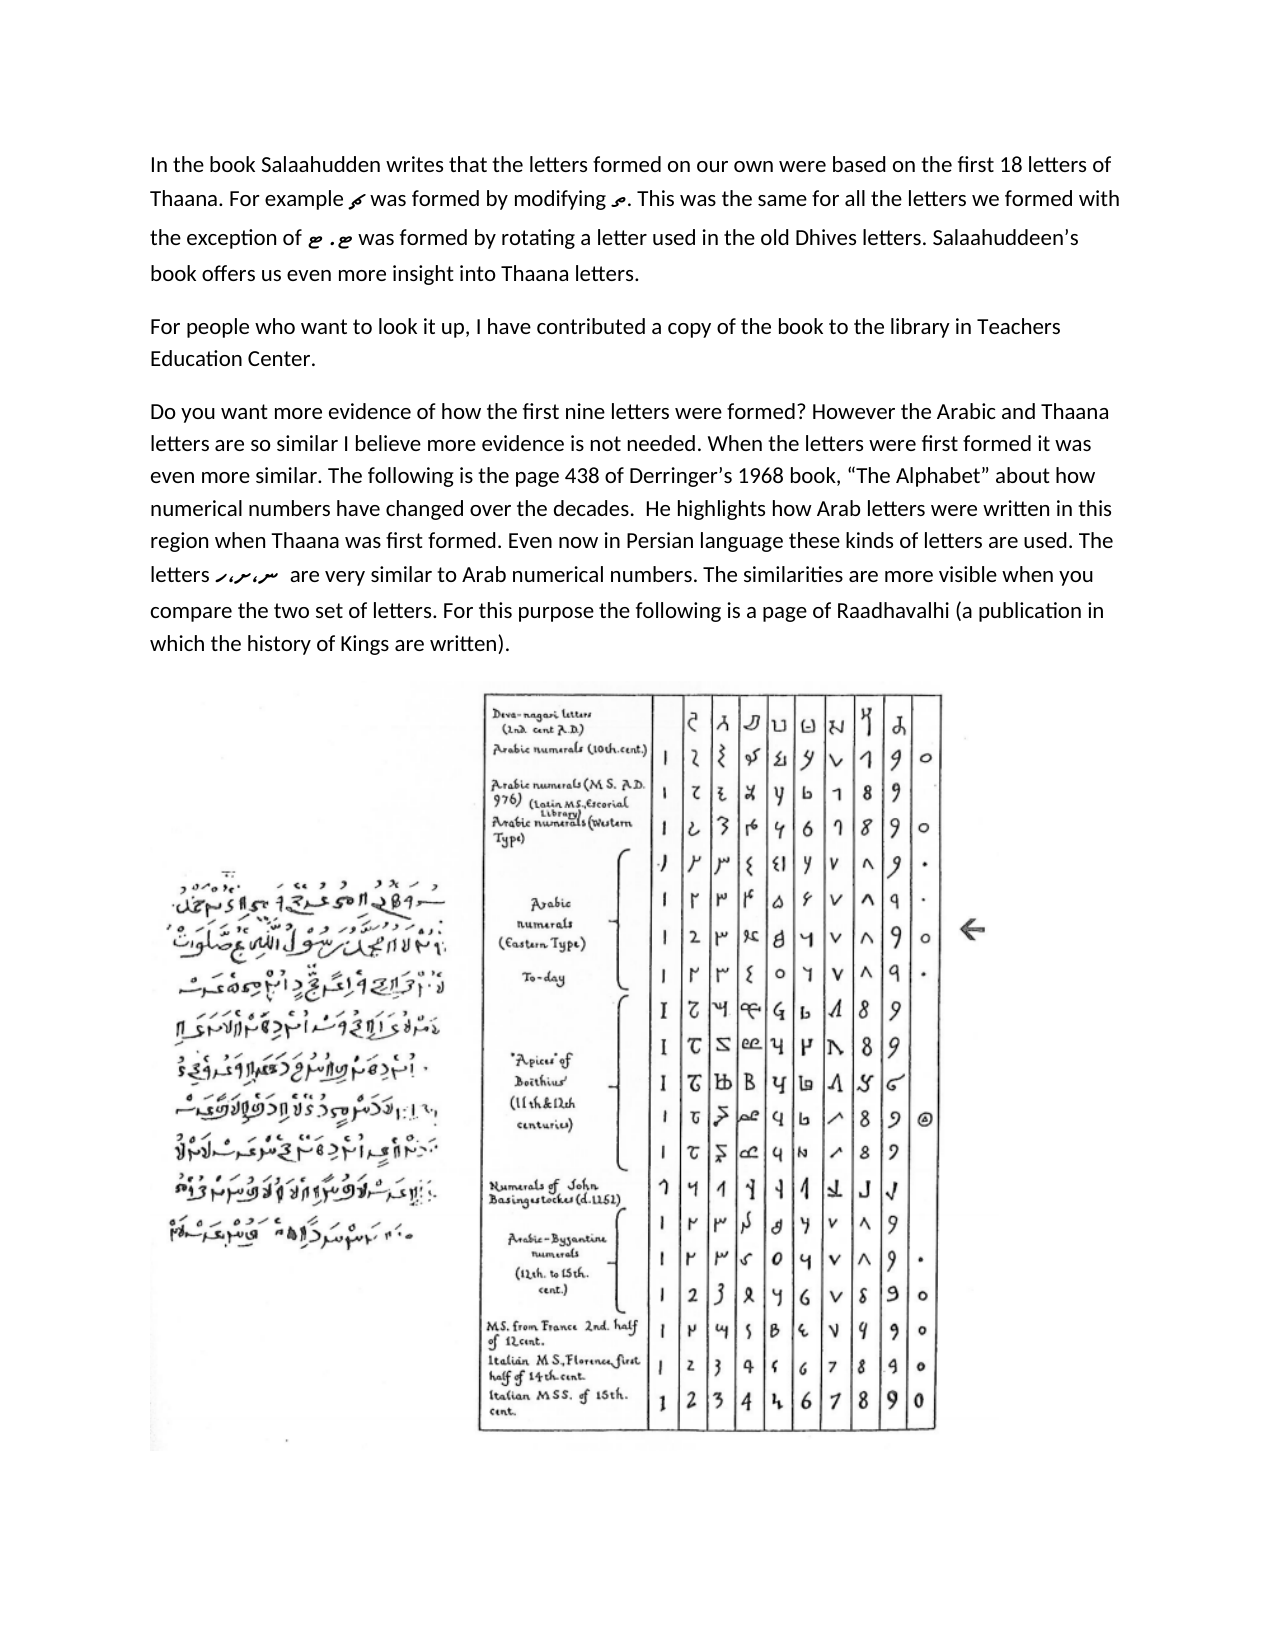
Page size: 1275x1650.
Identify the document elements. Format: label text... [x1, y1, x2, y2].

picture [150, 681, 999, 1451]
text Do you want more evidence of how the first nine letters were formed? However the Arabic and Thaana letters are so similar I believe more evidence is not needed. When the letters were first formed it was even more similar. The following is the page 438 of Derringer’s 1968 book, “The Alphabet” about how numerical numbers have changed over the decades. He highlights how Arab letters were written in this region when Thaana was first formed. Even now in Persian language these kinds of letters are used. The letters ނ،ށ،ހ are very similar to Arab numerical numbers. The similarities are more visible when you compare the two set of letters. For this purpose the following is a page of Raadhavalhi (a publication in which the history of Kings are written). [150, 397, 1125, 657]
text In the book Salaahudden writes that the letters formed on our own were based on the first 18 letters of Thaana. For example ޗ was formed by modifying ތ. This was the same for all the letters we formed with the exception of ޓ. ޓ was formed by rotating a letter used in the old Dhives letters. Salaahuddeen’s book offers us even more insight into Thaana letters. [150, 150, 1125, 287]
text For people who want to look it up, I have contributed a copy of the book to the library in Teachers Education Center. [150, 312, 1125, 372]
